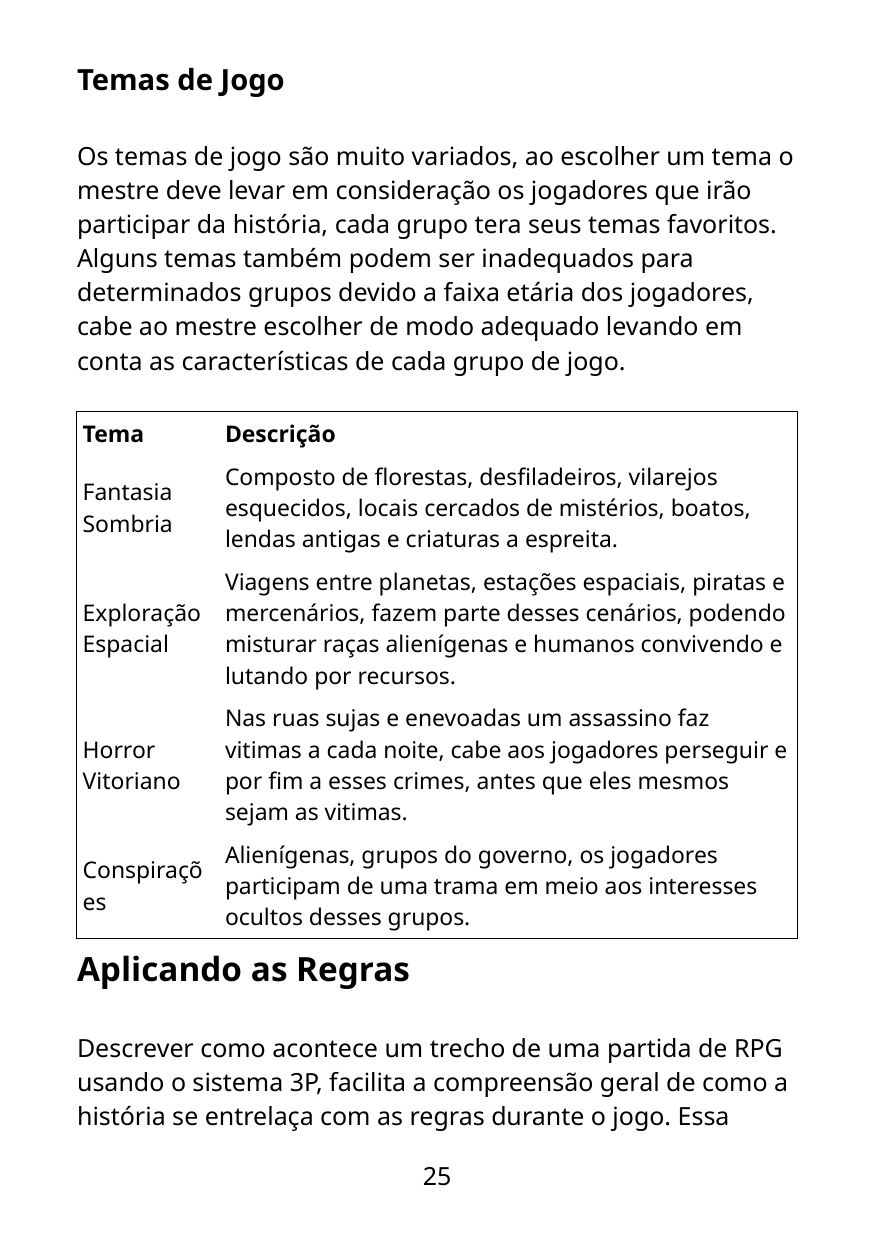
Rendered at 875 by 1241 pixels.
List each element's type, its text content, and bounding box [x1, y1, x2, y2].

table_cell Fantasia Sombria [77, 455, 219, 560]
table_cell Horror Vitoriano [77, 697, 219, 833]
table_cell Composto de florestas, desfiladeiros, vilarejos esquecidos, locais cercados de mistérios, boatos, lendas antigas e criaturas a espreita. [219, 455, 797, 560]
table_header Descrição [219, 412, 797, 455]
text Descrever como acontece um trecho de uma partida de RPG usando o sistema 3P, facilita a compreensão geral de como a história se entrelaça com as regras durante o jogo. Essa [77, 1031, 797, 1133]
subtitle Temas de Jogo [77, 59, 797, 99]
table_cell Viagens entre planetas, estações espaciais, piratas e mercenários, fazem parte desses cenários, podendo misturar raças alienígenas e humanos convivendo e lutando por recursos. [219, 560, 797, 697]
table_cell Nas ruas sujas e enevoadas um assassino faz vitimas a cada noite, cabe aos jogadores perseguir e por fim a esses crimes, antes que eles mesmos sejam as vitimas. [219, 697, 797, 833]
table_cell Exploração Espacial [77, 560, 219, 697]
table_cell Conspirações [77, 833, 219, 938]
table_cell Alienígenas, grupos do governo, os jogadores participam de uma trama em meio aos interesses ocultos desses grupos. [219, 833, 797, 938]
text Os temas de jogo são muito variados, ao escolher um tema o mestre deve levar em consideração os jogadores que irão participar da história, cada grupo tera seus temas favoritos. Alguns temas também podem ser inadequados para determinados grupos devido a faixa etária dos jogadores, cabe ao mestre escolher de modo adequado levando em conta as características de cada grupo de jogo. [77, 139, 797, 377]
subtitle Aplicando as Regras [77, 945, 797, 991]
table_header Tema [77, 412, 219, 455]
